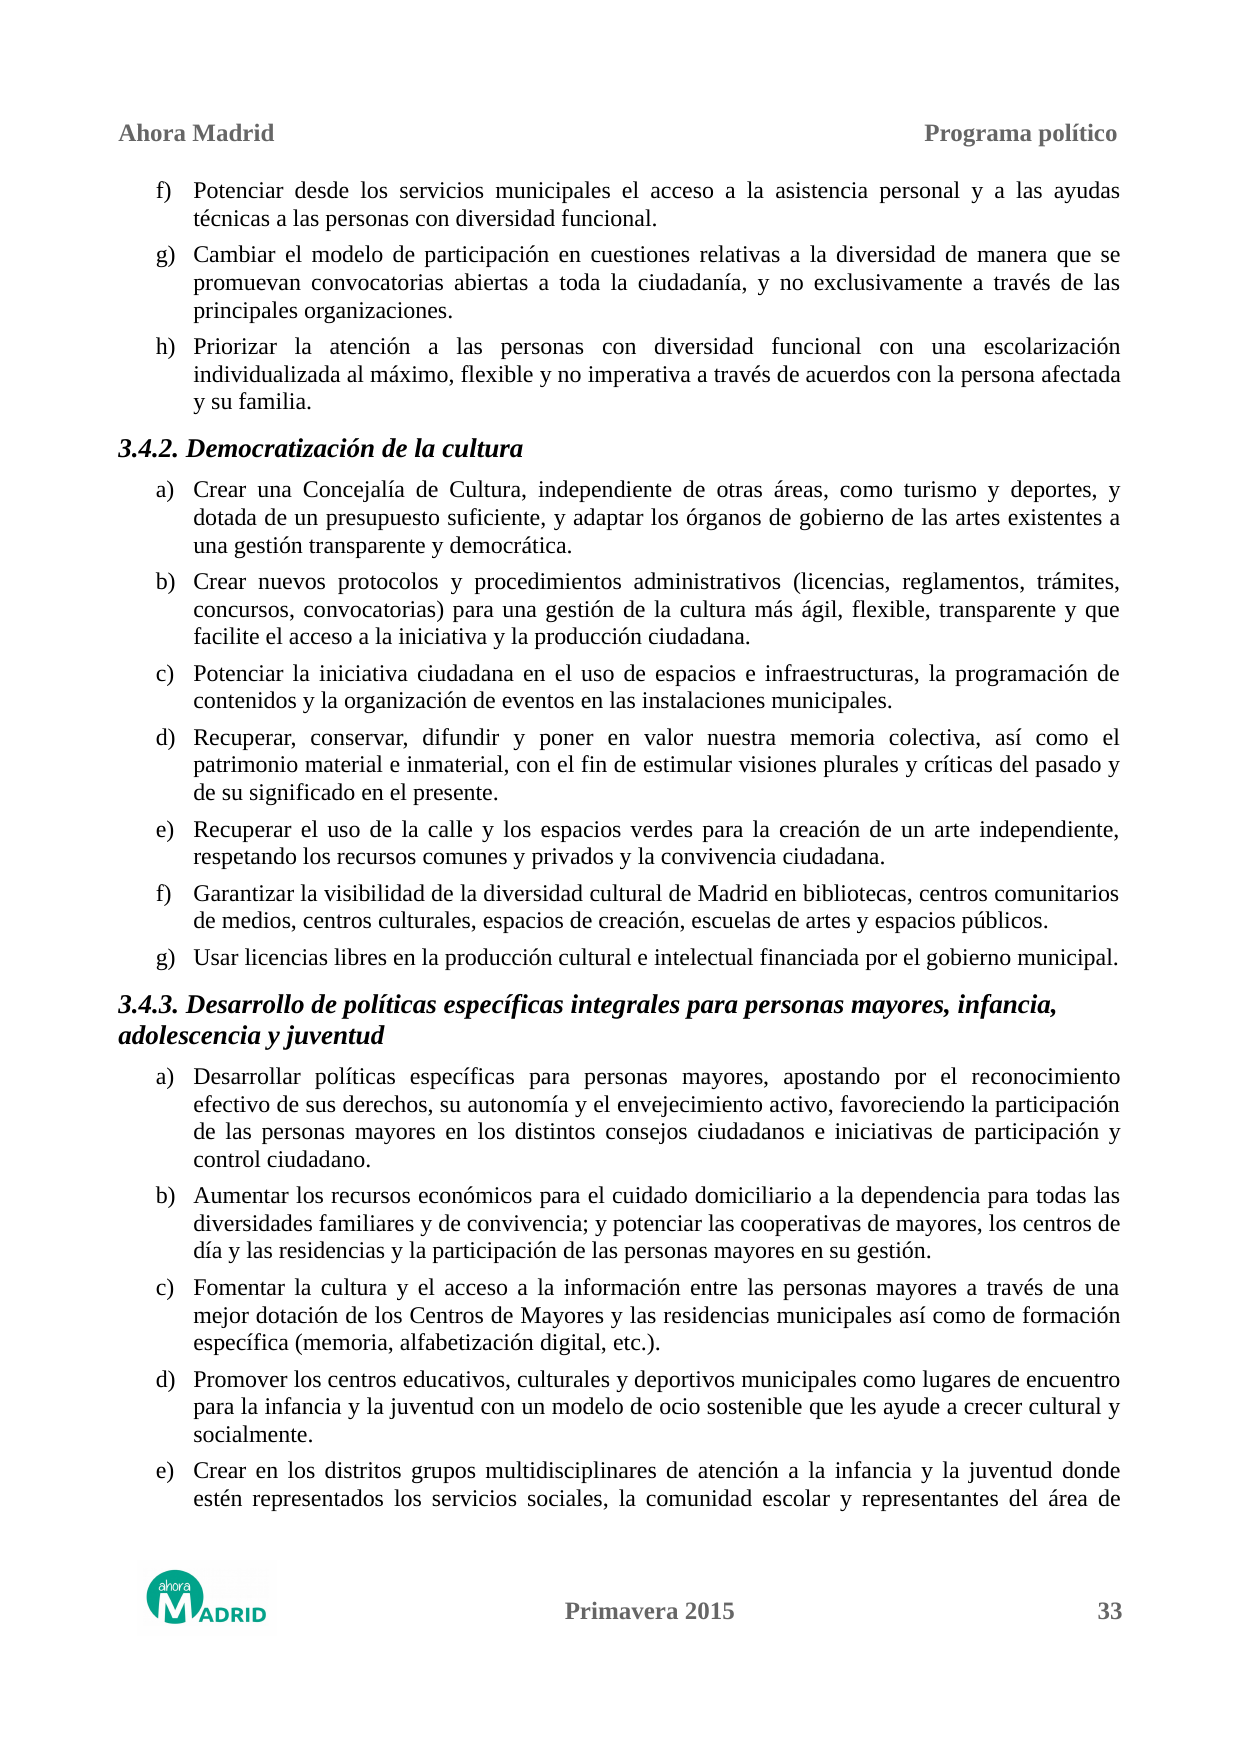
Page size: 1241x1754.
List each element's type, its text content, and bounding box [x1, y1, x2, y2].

list Aumentar los recursos económicos para el cuidado domiciliario a la dependencia para todas las diversidades familiares y de convivencia; y potenciar las cooperativas de mayores, los centros de día y las residencias y la participación de las personas mayores en su gestión. [156, 1181, 1122, 1264]
list Desarrollar políticas específicas para personas mayores, apostando por el reconocimiento efectivo de sus derechos, su autonomía y el envejecimiento activo, favoreciendo la participación de las personas mayores en los distintos consejos ciudadanos e iniciativas de participación y control ciudadano. [156, 1062, 1122, 1172]
list Crear en los distritos grupos multidisciplinares de atención a la infancia y la juventud donde estén representados los servicios sociales, la comunidad escolar y representantes del área de [156, 1456, 1122, 1512]
list Cambiar el modelo de participación en cuestiones relativas a la diversidad de manera que se promuevan convocatorias abiertas a toda la ciudadanía, y no exclusivamente a través de las principales organizaciones. [156, 240, 1122, 323]
list Promover los centros educativos, culturales y deportivos municipales como lugares de encuentro para la infancia y la juventud con un modelo de ocio sostenible que les ayude a crecer cultural y socialmente. [156, 1365, 1122, 1447]
list Potenciar desde los servicios municipales el acceso a la asistencia personal y a las ayudas técnicas a las personas con diversidad funcional. [156, 176, 1122, 232]
list 3.4.3. Desarrollo de políticas específicas integrales para personas mayores, infancia, adolescencia y juventud [118, 988, 1122, 1050]
list Fomentar la cultura y el acceso a la información entre las personas mayores a través de una mejor dotación de los Centros de Mayores y las residencias municipales así como de formación específica (memoria, alfabetización digital, etc.). [156, 1273, 1122, 1356]
picture [137, 1560, 278, 1636]
list Priorizar la atención a las personas con diversidad funcional con una escolarización individualizada al máximo, flexible y no imperativa a través de acuerdos con la persona afectada y su familia. [156, 332, 1122, 415]
list Recuperar, conservar, difundir y poner en valor nuestra memoria colectiva, así como el patrimonio material e inmaterial, con el fin de estimular visiones plurales y críticas del pasado y de su significado en el presente. [156, 723, 1122, 806]
list Crear nuevos protocolos y procedimientos administrativos (licencias, reglamentos, trámites, concursos, convocatorias) para una gestión de la cultura más ágil, flexible, transparente y que facilite el acceso a la iniciativa y la producción ciudadana. [156, 567, 1122, 650]
list Potenciar la iniciativa ciudadana en el uso de espacios e infraestructuras, la programación de contenidos y la organización de eventos en las instalaciones municipales. [156, 659, 1122, 714]
list 3.4.2. Democratización de la cultura [118, 433, 1122, 464]
list Crear una Concejalía de Cultura, independiente de otras áreas, como turismo y deportes, y dotada de un presupuesto suficiente, y adaptar los órganos de gobierno de las artes existentes a una gestión transparente y democrática. [156, 476, 1122, 558]
list Recuperar el uso de la calle y los espacios verdes para la creación de un arte independiente, respetando los recursos comunes y privados y la convivencia ciudadana. [156, 814, 1122, 870]
list Usar licencias libres en la producción cultural e intelectual financiada por el gobierno municipal. [156, 943, 1122, 970]
list Garantizar la visibilidad de la diversidad cultural de Madrid en bibliotecas, centros comunitarios de medios, centros culturales, espacios de creación, escuelas de artes y espacios públicos. [156, 879, 1122, 934]
